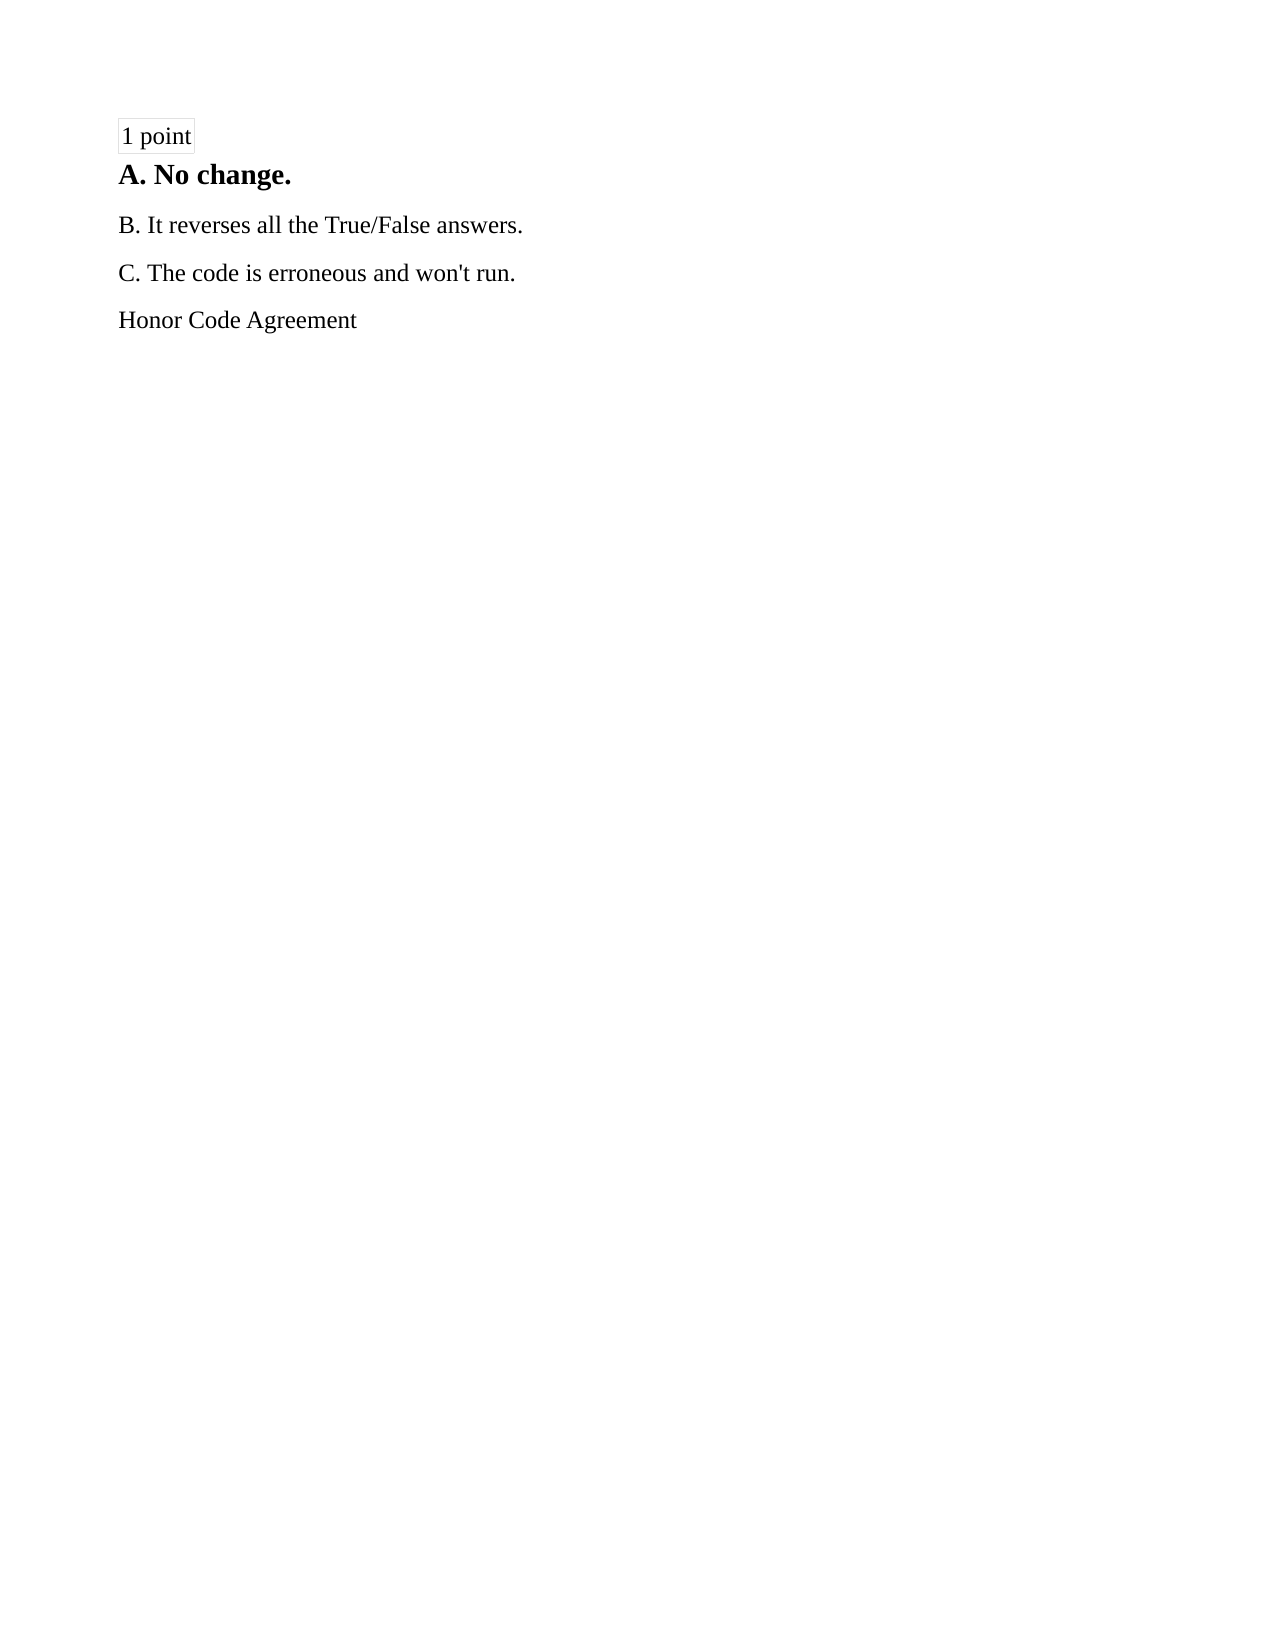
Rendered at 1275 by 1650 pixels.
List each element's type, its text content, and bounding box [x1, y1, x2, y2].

text Honor Code Agreement [118, 305, 1157, 334]
text C. The code is erroneous and won't run. [118, 258, 1157, 287]
text B. It reverses all the True/False answers. [118, 210, 1157, 239]
text A. No change. [118, 157, 1157, 191]
text 1 point [119, 119, 194, 153]
text [195, 118, 1157, 153]
